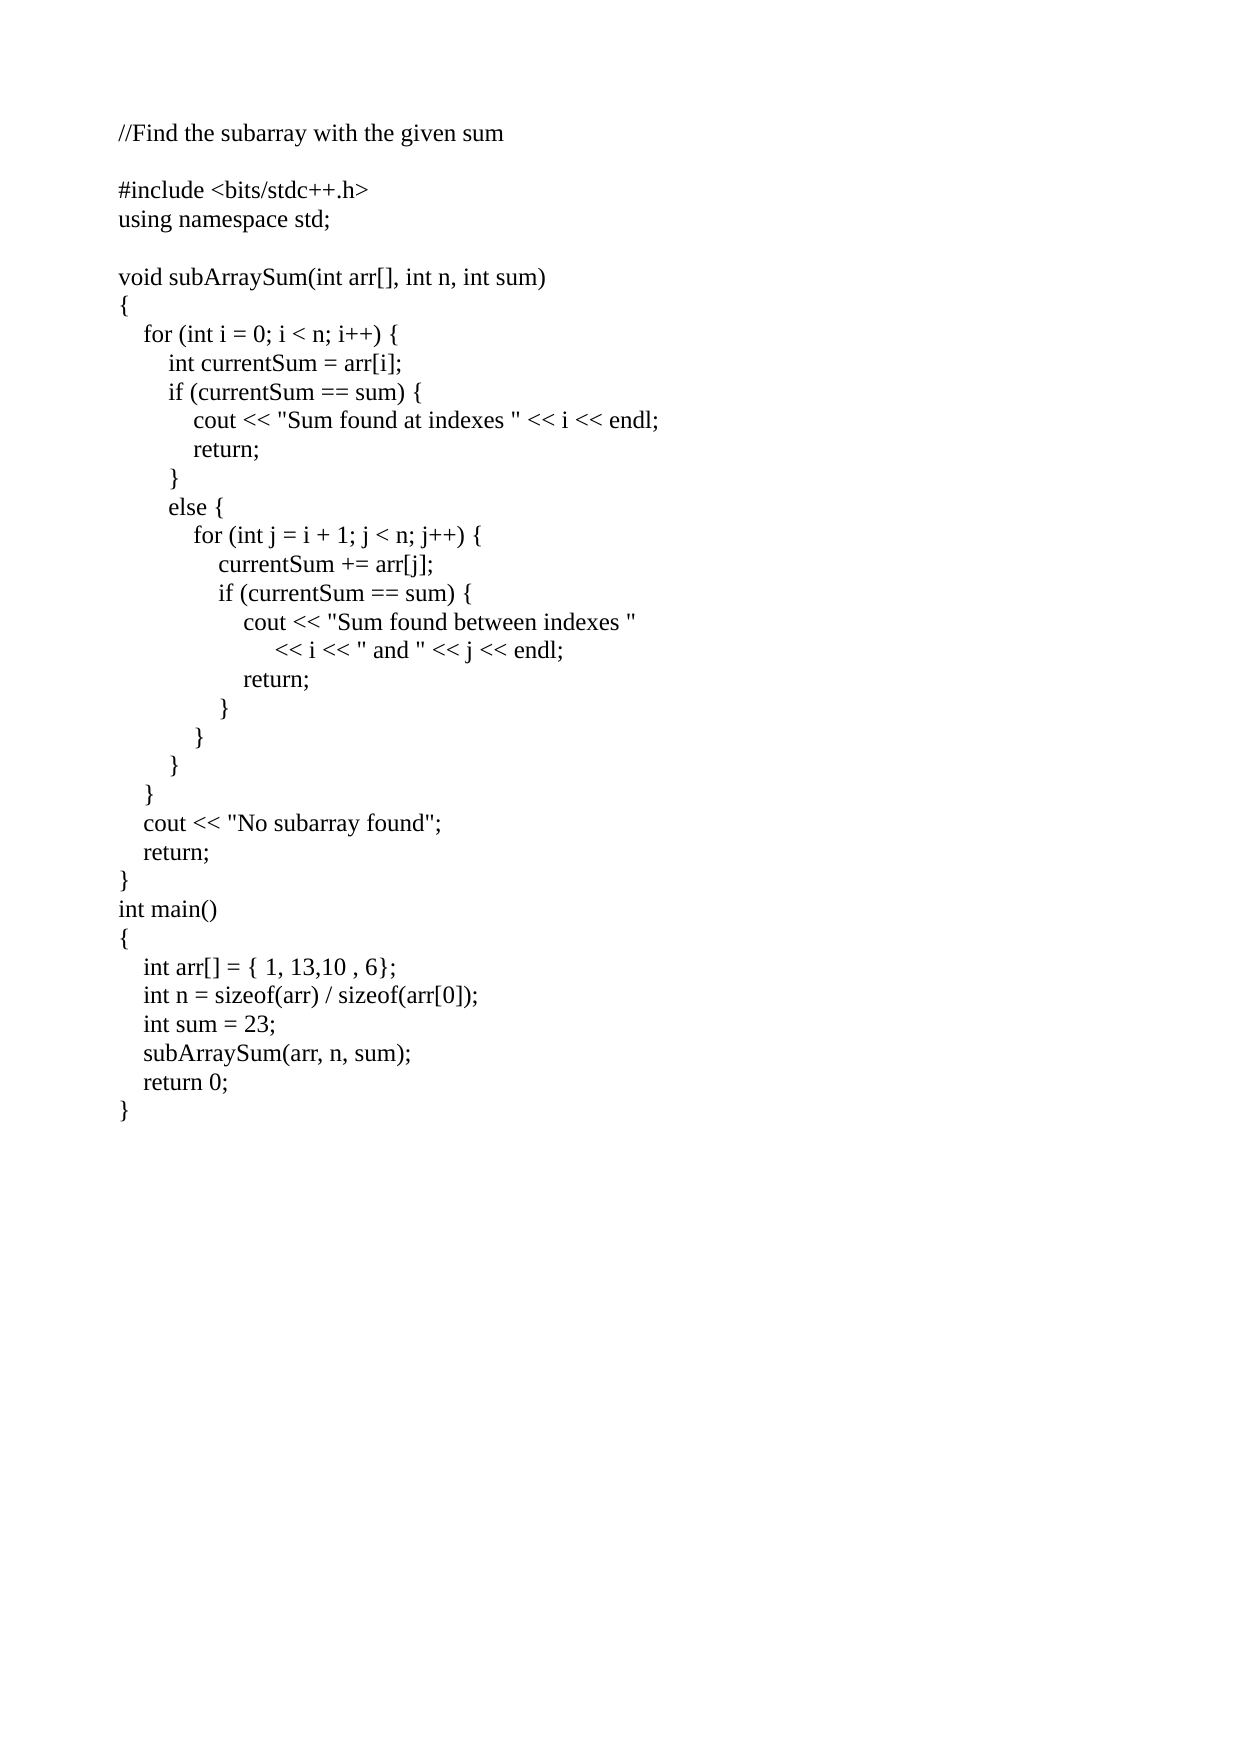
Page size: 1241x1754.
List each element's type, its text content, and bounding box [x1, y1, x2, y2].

text cout << "Sum found between indexes " [118, 607, 1122, 636]
text } [118, 866, 1122, 894]
text int n = sizeof(arr) / sizeof(arr[0]); [118, 981, 1122, 1009]
text using namespace std; [118, 204, 1122, 233]
text return 0; [118, 1067, 1122, 1096]
text } [118, 779, 1122, 808]
text for (int j = i + 1; j < n; j++) { [118, 521, 1122, 549]
text return; [118, 837, 1122, 866]
text { [118, 291, 1122, 319]
text } [118, 722, 1122, 751]
text { [118, 923, 1122, 952]
text void subArraySum(int arr[], int n, int sum) [118, 262, 1122, 291]
text for (int i = 0; i < n; i++) { [118, 319, 1122, 348]
text subArraySum(arr, n, sum); [118, 1038, 1122, 1067]
text } [118, 1096, 1122, 1124]
text cout << "No subarray found"; [118, 808, 1122, 837]
text #include <bits/stdc++.h> [118, 176, 1122, 204]
text } [118, 693, 1122, 722]
text int currentSum = arr[i]; [118, 348, 1122, 377]
text << i << " and " << j << endl; [118, 636, 1122, 664]
text currentSum += arr[j]; [118, 549, 1122, 578]
text return; [118, 434, 1122, 463]
text return; [118, 664, 1122, 693]
text int sum = 23; [118, 1009, 1122, 1038]
text int main() [118, 894, 1122, 923]
text } [118, 463, 1122, 492]
text else { [118, 492, 1122, 521]
text if (currentSum == sum) { [118, 578, 1122, 607]
text int arr[] = { 1, 13,10 , 6}; [118, 952, 1122, 981]
text if (currentSum == sum) { [118, 377, 1122, 406]
text cout << "Sum found at indexes " << i << endl; [118, 406, 1122, 434]
text } [118, 751, 1122, 779]
text //Find the subarray with the given sum [118, 118, 1122, 147]
